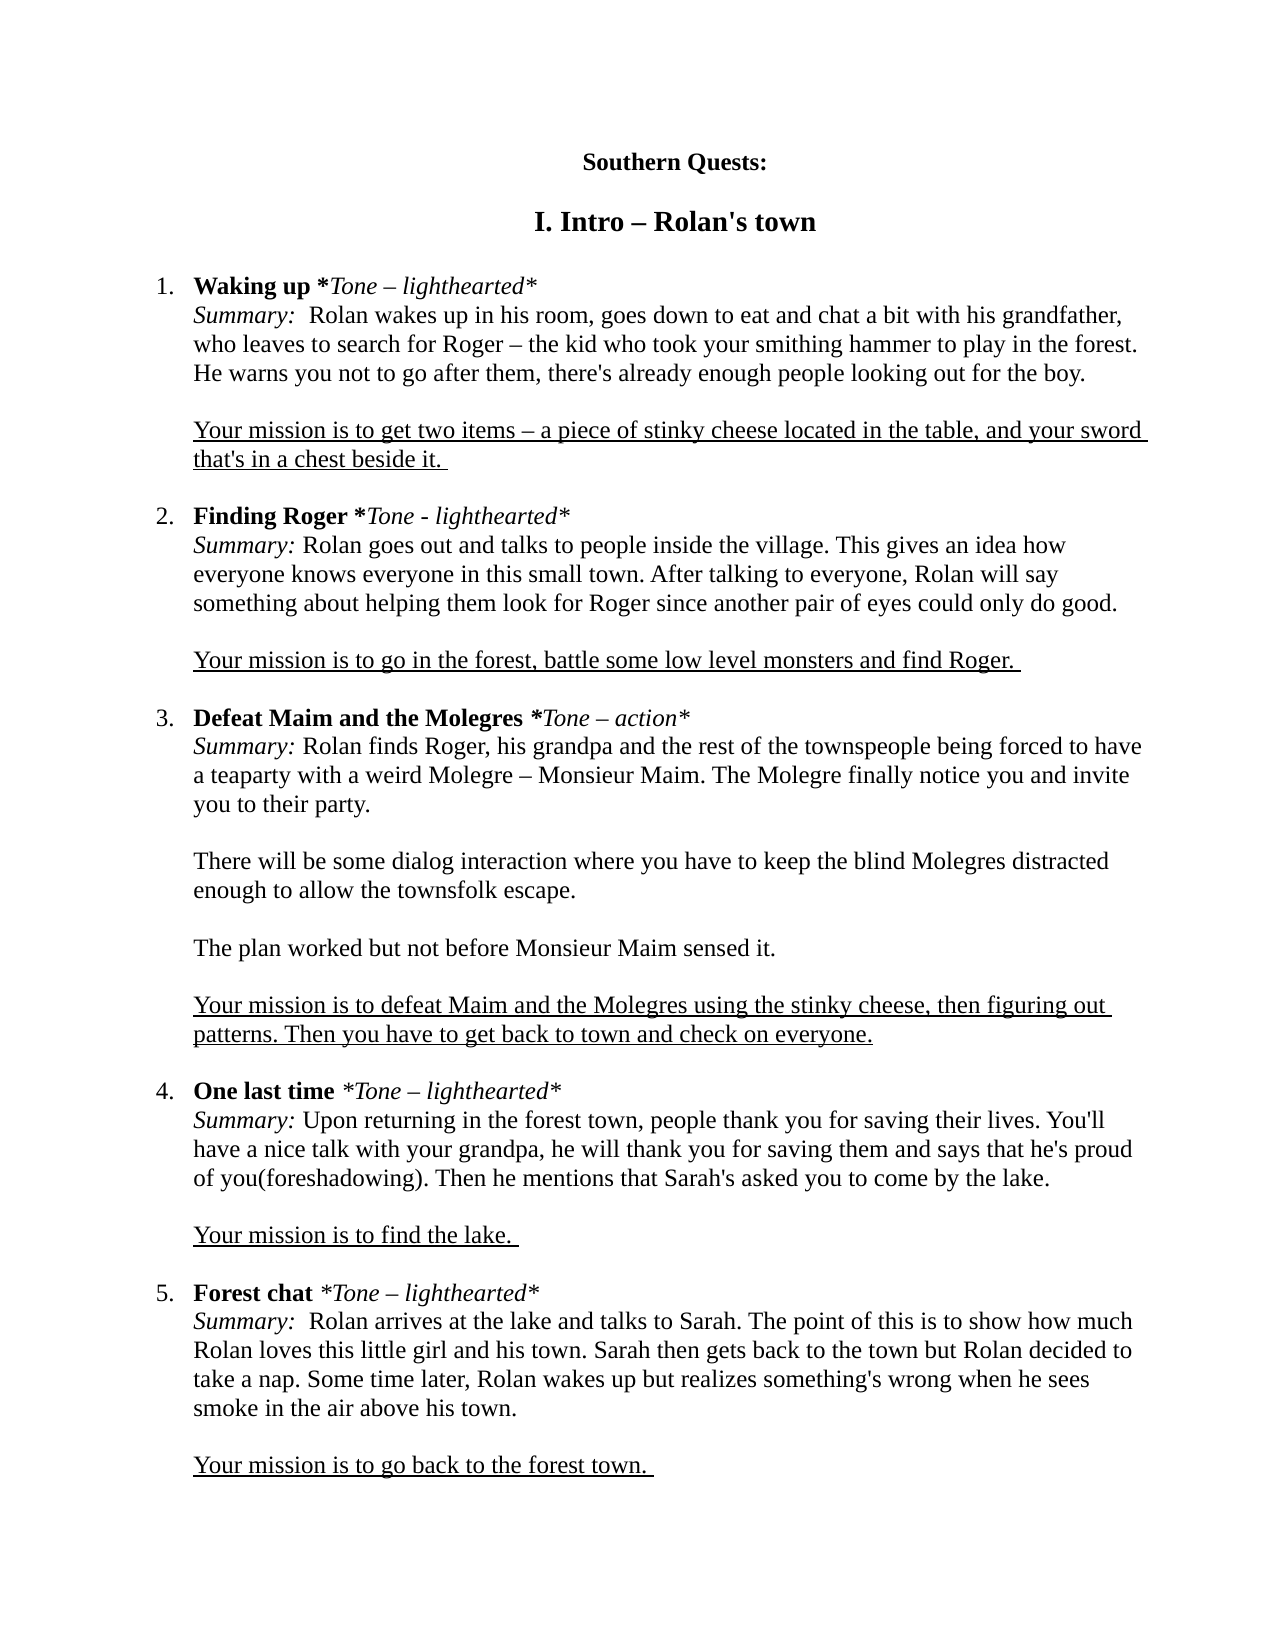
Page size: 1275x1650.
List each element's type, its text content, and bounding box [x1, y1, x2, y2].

list Your mission is to get two items – a piece of stinky cheese located in the table, and your sword that's in a chest beside it. [156, 415, 1157, 473]
list Summary: Rolan wakes up in his room, goes down to eat and chat a bit with his grandfather, who leaves to search for Roger – the kid who took your smithing hammer to play in the forest. He warns you not to go after them, there's already enough people looking out for the boy. [156, 300, 1157, 386]
list Summary: Rolan arrives at the lake and talks to Sarah. The point of this is to show how much Rolan loves this little girl and his town. Sarah then gets back to the town but Rolan decided to take a nap. Some time later, Rolan wakes up but realizes something's wrong when he sees smoke in the air above his town. [156, 1306, 1157, 1421]
list Finding Roger *Tone - lighthearted* [156, 501, 1157, 530]
list Waking up *Tone – lighthearted* [156, 271, 1157, 300]
list The plan worked but not before Monsieur Maim sensed it. [156, 933, 1157, 961]
list Forest chat *Tone – lighthearted* [156, 1278, 1157, 1306]
list Your mission is to go back to the forest town. [156, 1450, 1157, 1479]
list Summary: Rolan goes out and talks to people inside the village. This gives an idea how everyone knows everyone in this small town. After talking to everyone, Rolan will say something about helping them look for Roger since another pair of eyes could only do good. [156, 530, 1157, 616]
list Your mission is to defeat Maim and the Molegres using the stinky cheese, then figuring out patterns. Then you have to get back to town and check on everyone. [156, 990, 1157, 1048]
list Your mission is to go in the forest, battle some low level monsters and find Roger. [156, 645, 1157, 674]
list Your mission is to find the lake. [156, 1220, 1157, 1249]
list I. Intro – Rolan's town [156, 204, 1157, 238]
list One last time *Tone – lighthearted* [156, 1076, 1157, 1105]
list There will be some dialog interaction where you have to keep the blind Molegres distracted enough to allow the townsfolk escape. [156, 846, 1157, 904]
list Summary: Upon returning in the forest town, people thank you for saving their lives. You'll have a nice talk with your grandpa, he will thank you for saving them and says that he's proud of you(foreshadowing). Then he mentions that Sarah's asked you to come by the lake. [156, 1105, 1157, 1191]
list Summary: Rolan finds Roger, his grandpa and the rest of the townspeople being forced to have a teaparty with a weird Molegre – Monsieur Maim. The Molegre finally notice you and invite you to their party. [156, 731, 1157, 818]
list Defeat Maim and the Molegres *Tone – action* [156, 703, 1157, 731]
list Southern Quests: [156, 147, 1157, 176]
